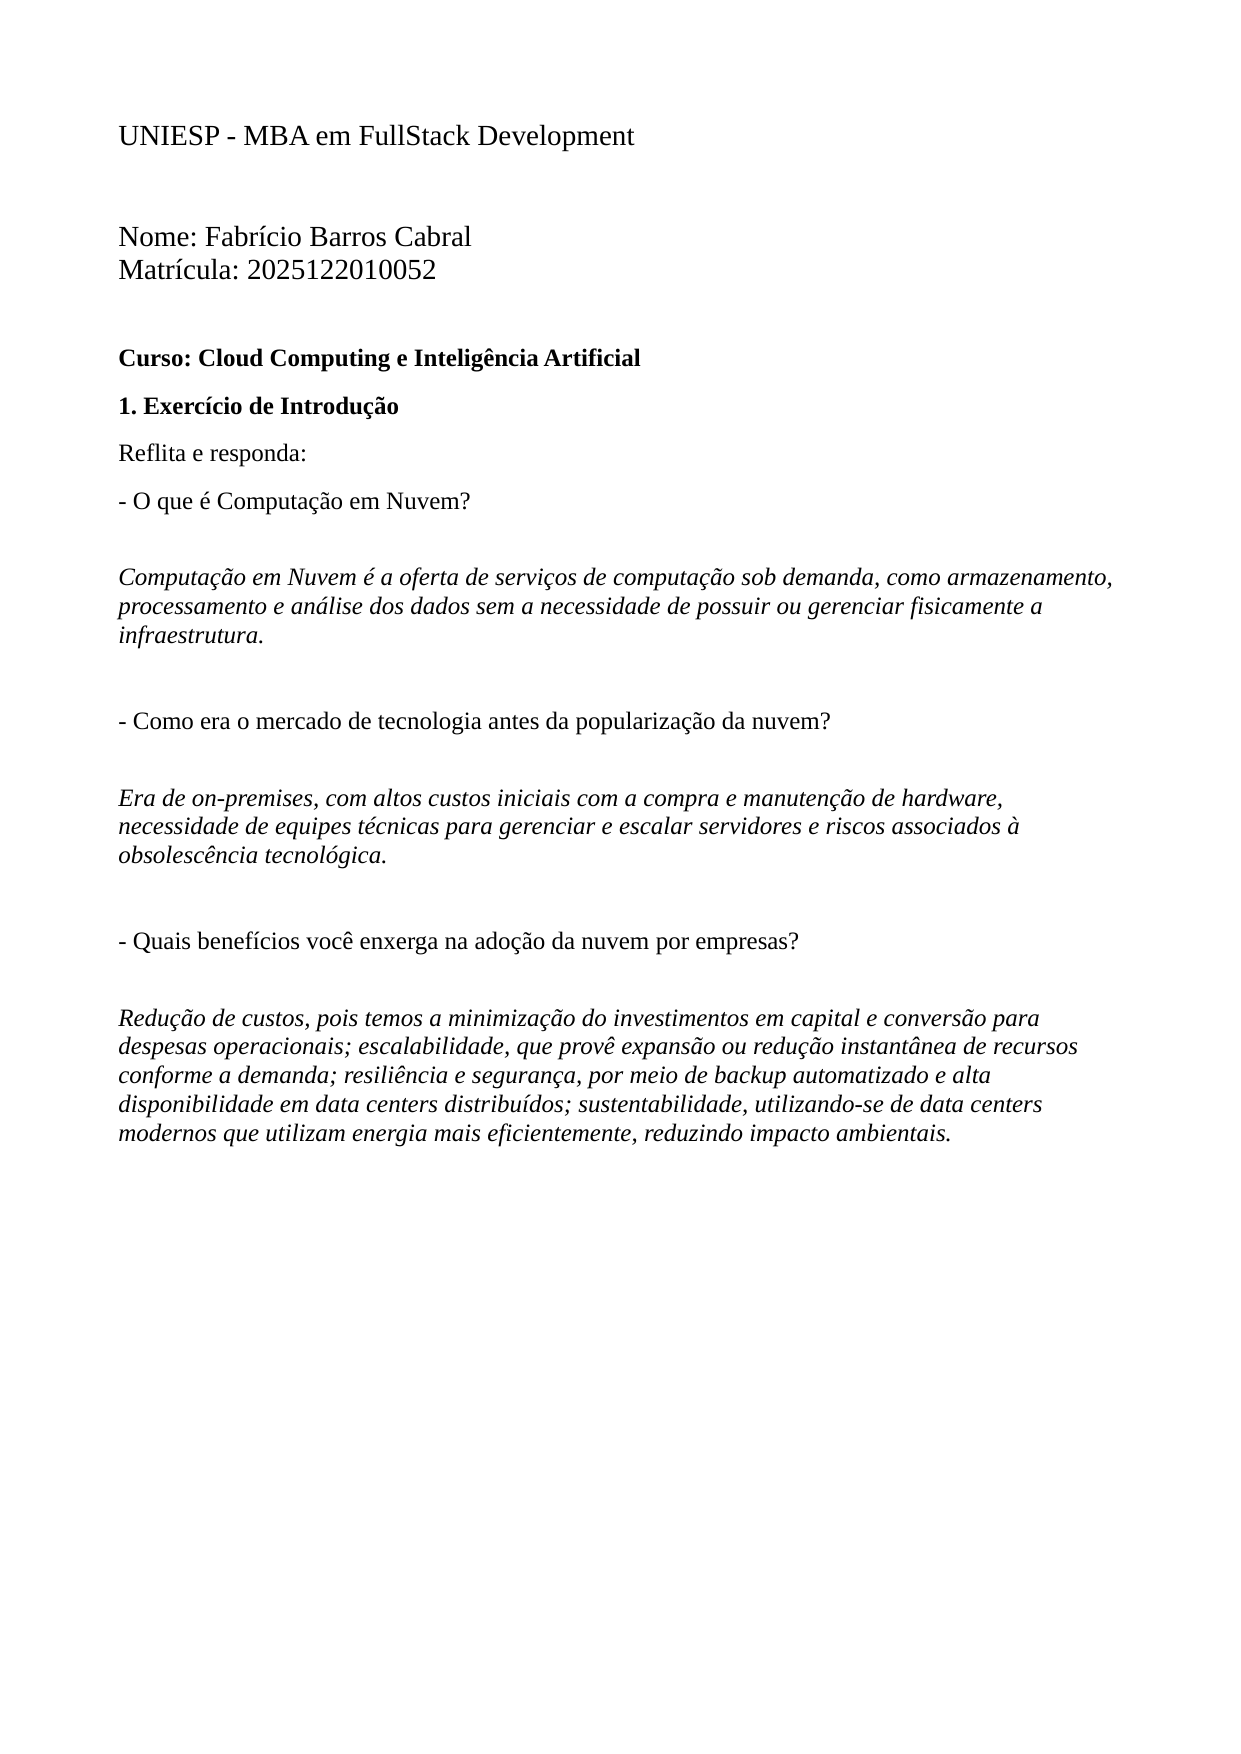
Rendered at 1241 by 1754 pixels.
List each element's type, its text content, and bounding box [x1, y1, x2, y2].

text Nome: Fabrício Barros Cabral [118, 219, 1122, 252]
text 1. Exercício de Introdução [118, 391, 1122, 420]
text - Como era o mercado de tecnologia antes da popularização da nuvem? [118, 706, 1122, 735]
text UNIESP - MBA em FullStack Development [118, 118, 1122, 152]
text Matrícula: 2025122010052 [118, 252, 1122, 286]
text Curso: Cloud Computing e Inteligência Artificial [118, 343, 1122, 372]
text - O que é Computação em Nuvem? [118, 486, 1122, 515]
text Reflita e responda: [118, 438, 1122, 467]
text Redução de custos, pois temos a minimização do investimentos em capital e conversão para despesas operacionais; escalabilidade, que provê expansão ou redução instantânea de recursos conforme a demanda; resiliência e segurança, por meio de backup automatizado e alta disponibilidade em data centers distribuídos; sustentabilidade, utilizando-se de data centers modernos que utilizam energia mais eficientemente, reduzindo impacto ambientais. [118, 1003, 1122, 1146]
text Era de on-premises, com altos custos iniciais com a compra e manutenção de hardware, necessidade de equipes técnicas para gerenciar e escalar servidores e riscos associados à obsolescência tecnológica. [118, 783, 1122, 869]
text - Quais benefícios você enxerga na adoção da nuvem por empresas? [118, 926, 1122, 955]
text Computação em Nuvem é a oferta de serviços de computação sob demanda, como armazenamento, processamento e análise dos dados sem a necessidade de possuir ou gerenciar fisicamente a infraestrutura. [118, 562, 1122, 649]
